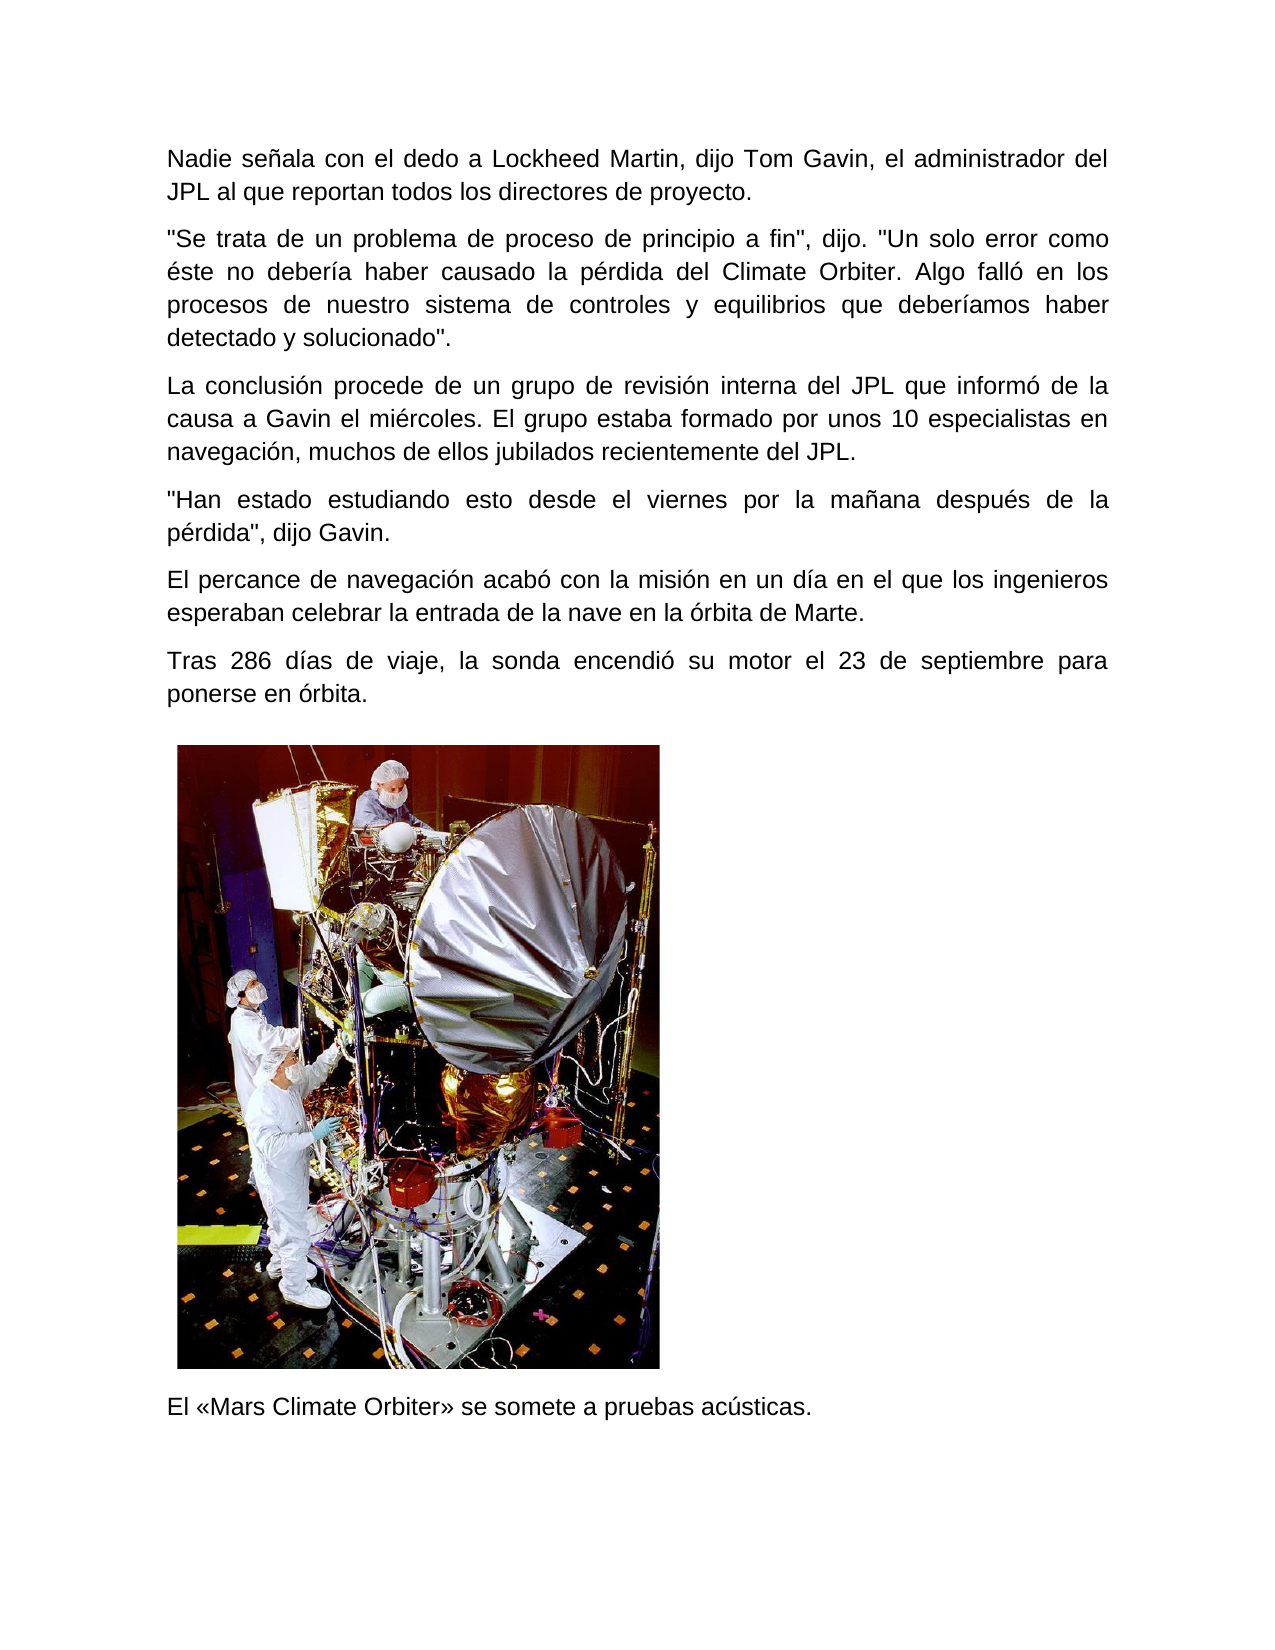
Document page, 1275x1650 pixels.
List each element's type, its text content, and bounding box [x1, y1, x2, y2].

text Nadie señala con el dedo a Lockheed Martin, dijo Tom Gavin, el administrador del JPL al que reportan todos los directores de proyecto. [167, 144, 1110, 206]
text El percance de navegación acabó con la misión en un día en el que los ingenieros esperaban celebrar la entrada de la nave en la órbita de Marte. [167, 565, 1110, 627]
text El «Mars Climate Orbiter» se somete a pruebas acústicas. [167, 727, 1110, 1421]
text "Han estado estudiando esto desde el viernes por la mañana después de la pérdida", dijo Gavin. [167, 485, 1110, 546]
text Tras 286 días de viaje, la sonda encendió su motor el 23 de septiembre para ponerse en órbita. [167, 646, 1110, 708]
text La conclusión procede de un grupo de revisión interna del JPL que informó de la causa a Gavin el miércoles. El grupo estaba formado por unos 10 especialistas en navegación, muchos de ellos jubilados recientemente del JPL. [167, 371, 1110, 466]
text "Se trata de un problema de proceso de principio a fin", dijo. "Un solo error como éste no debería haber causado la pérdida del Climate Orbiter. Algo falló en los procesos de nuestro sistema de controles y equilibrios que deberíamos haber detectado y solucionado". [167, 224, 1110, 352]
picture [177, 745, 660, 1369]
